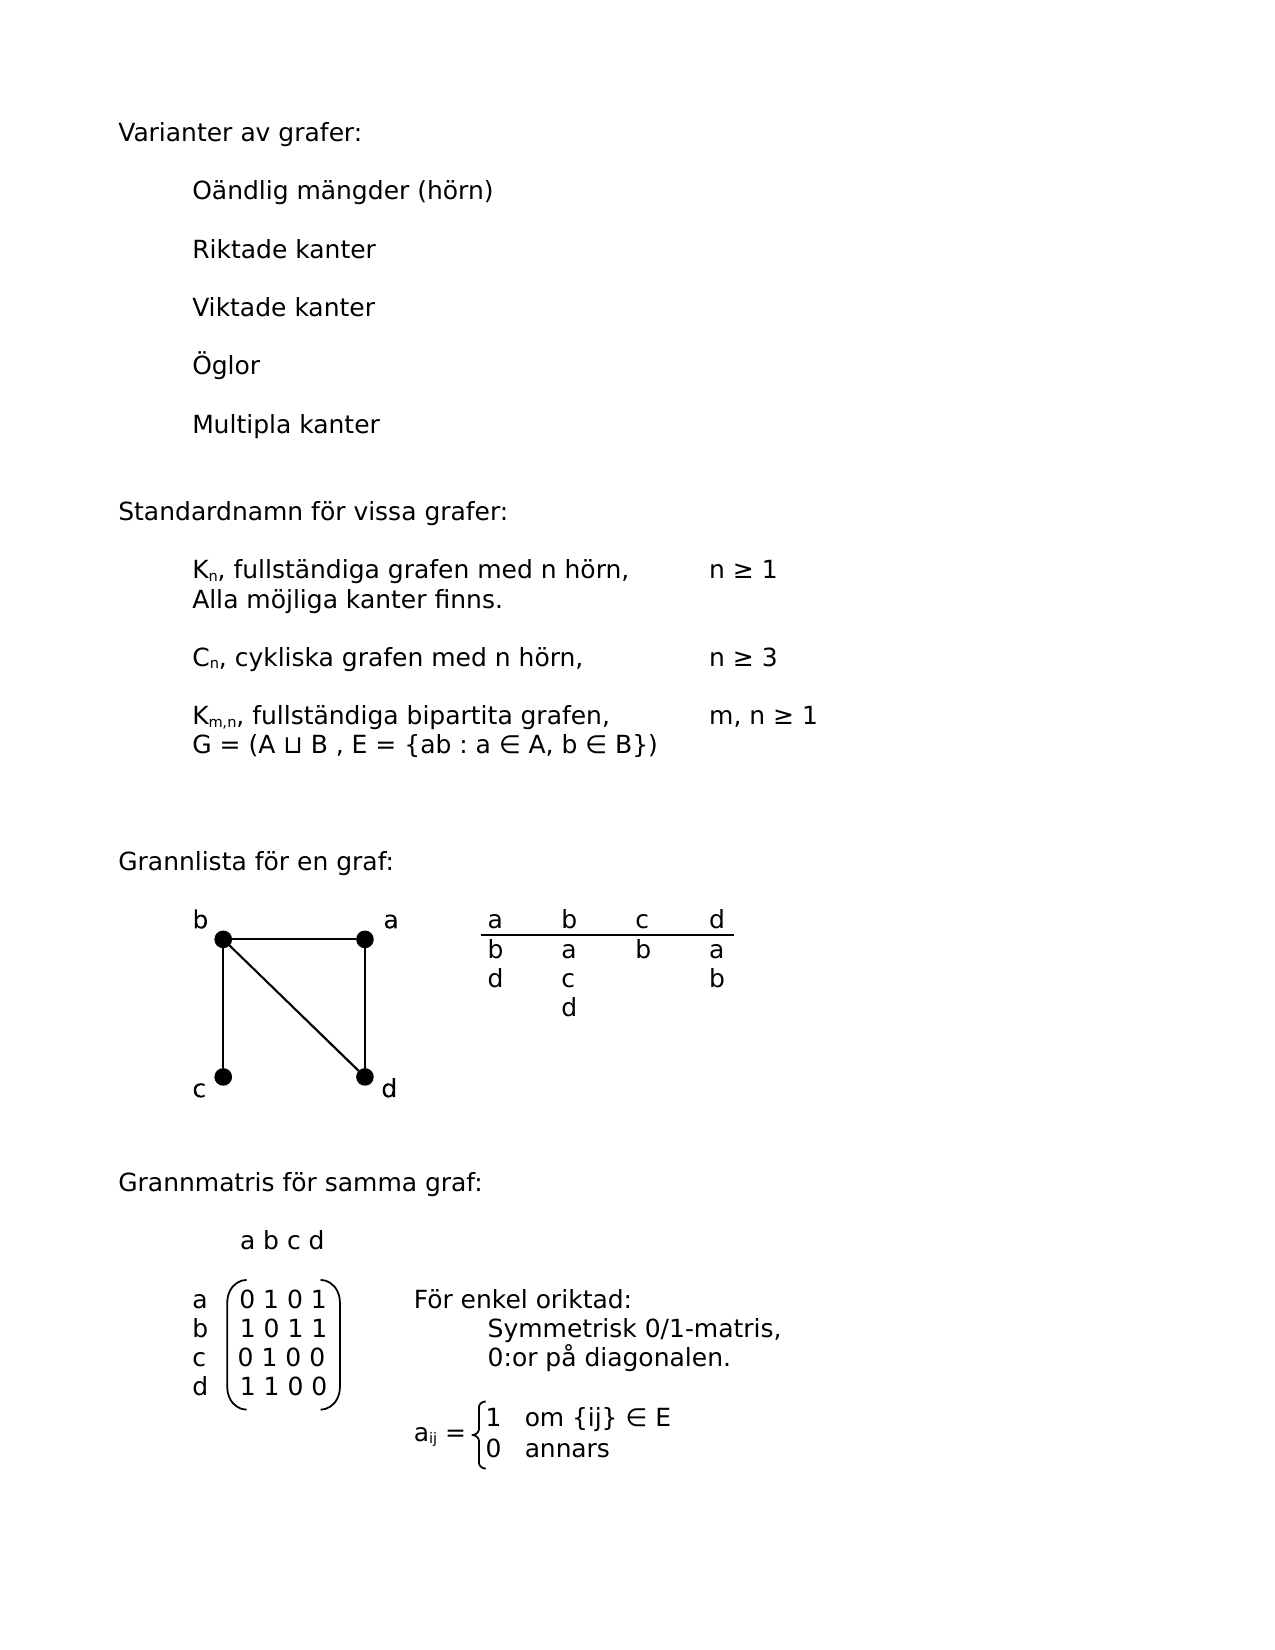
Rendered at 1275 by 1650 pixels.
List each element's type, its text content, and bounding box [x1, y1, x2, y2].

text c [118, 1343, 226, 1372]
text Kn, fullständiga grafen med n hörn, n ≥ 1 [118, 556, 1157, 585]
text [252, 964, 364, 993]
text Oändlig mängder (hörn) [118, 176, 1157, 206]
text Km,n, fullständiga bipartita grafen, m, n ≥ 1 [118, 701, 1157, 731]
text [118, 964, 222, 993]
text G = (A ⊔ B , E = {ab : a ∈ A, b ∈ B}) [118, 731, 1157, 760]
text Viktade kanter [118, 293, 1157, 322]
text 0 1 0 0 [229, 1343, 339, 1372]
text Multipla kanter [118, 410, 1157, 439]
text Symmetrisk 0/1-matris, [341, 1314, 1157, 1343]
text [282, 993, 364, 1022]
text [224, 947, 246, 964]
text b [118, 1314, 226, 1343]
text 0 1 0 1 [229, 1285, 339, 1314]
text [118, 993, 222, 1022]
text aij = [478, 1401, 1157, 1464]
text [231, 940, 364, 964]
text [118, 935, 222, 964]
text Grannmatris för samma graf: [118, 1168, 1157, 1197]
text 1 1 0 0 [229, 1372, 339, 1401]
text d [366, 993, 1157, 1022]
text För enkel oriktad: [336, 1285, 1157, 1314]
text a b c d [118, 1226, 1157, 1256]
text aij = [118, 1401, 481, 1464]
text 1 0 1 1 [229, 1314, 339, 1343]
text Alla möjliga kanter finns. [118, 585, 1157, 614]
text d c b [366, 964, 1157, 993]
text a b c d [118, 906, 1157, 935]
text 0:or på diagonalen. [341, 1343, 1157, 1372]
text Cn, cykliska grafen med n hörn, n ≥ 3 [118, 643, 1157, 672]
text b a b a [366, 935, 1157, 964]
text Öglor [118, 351, 1157, 381]
text Riktade kanter [118, 235, 1157, 264]
text Standardnamn för vissa grafer: [118, 497, 1157, 526]
text [224, 964, 275, 993]
text a [118, 1285, 232, 1314]
text d [118, 1372, 229, 1401]
text [224, 993, 305, 1022]
text [338, 1372, 1157, 1401]
text Grannlista för en graf: [118, 847, 1157, 876]
text Varianter av grafer: [118, 118, 1157, 147]
